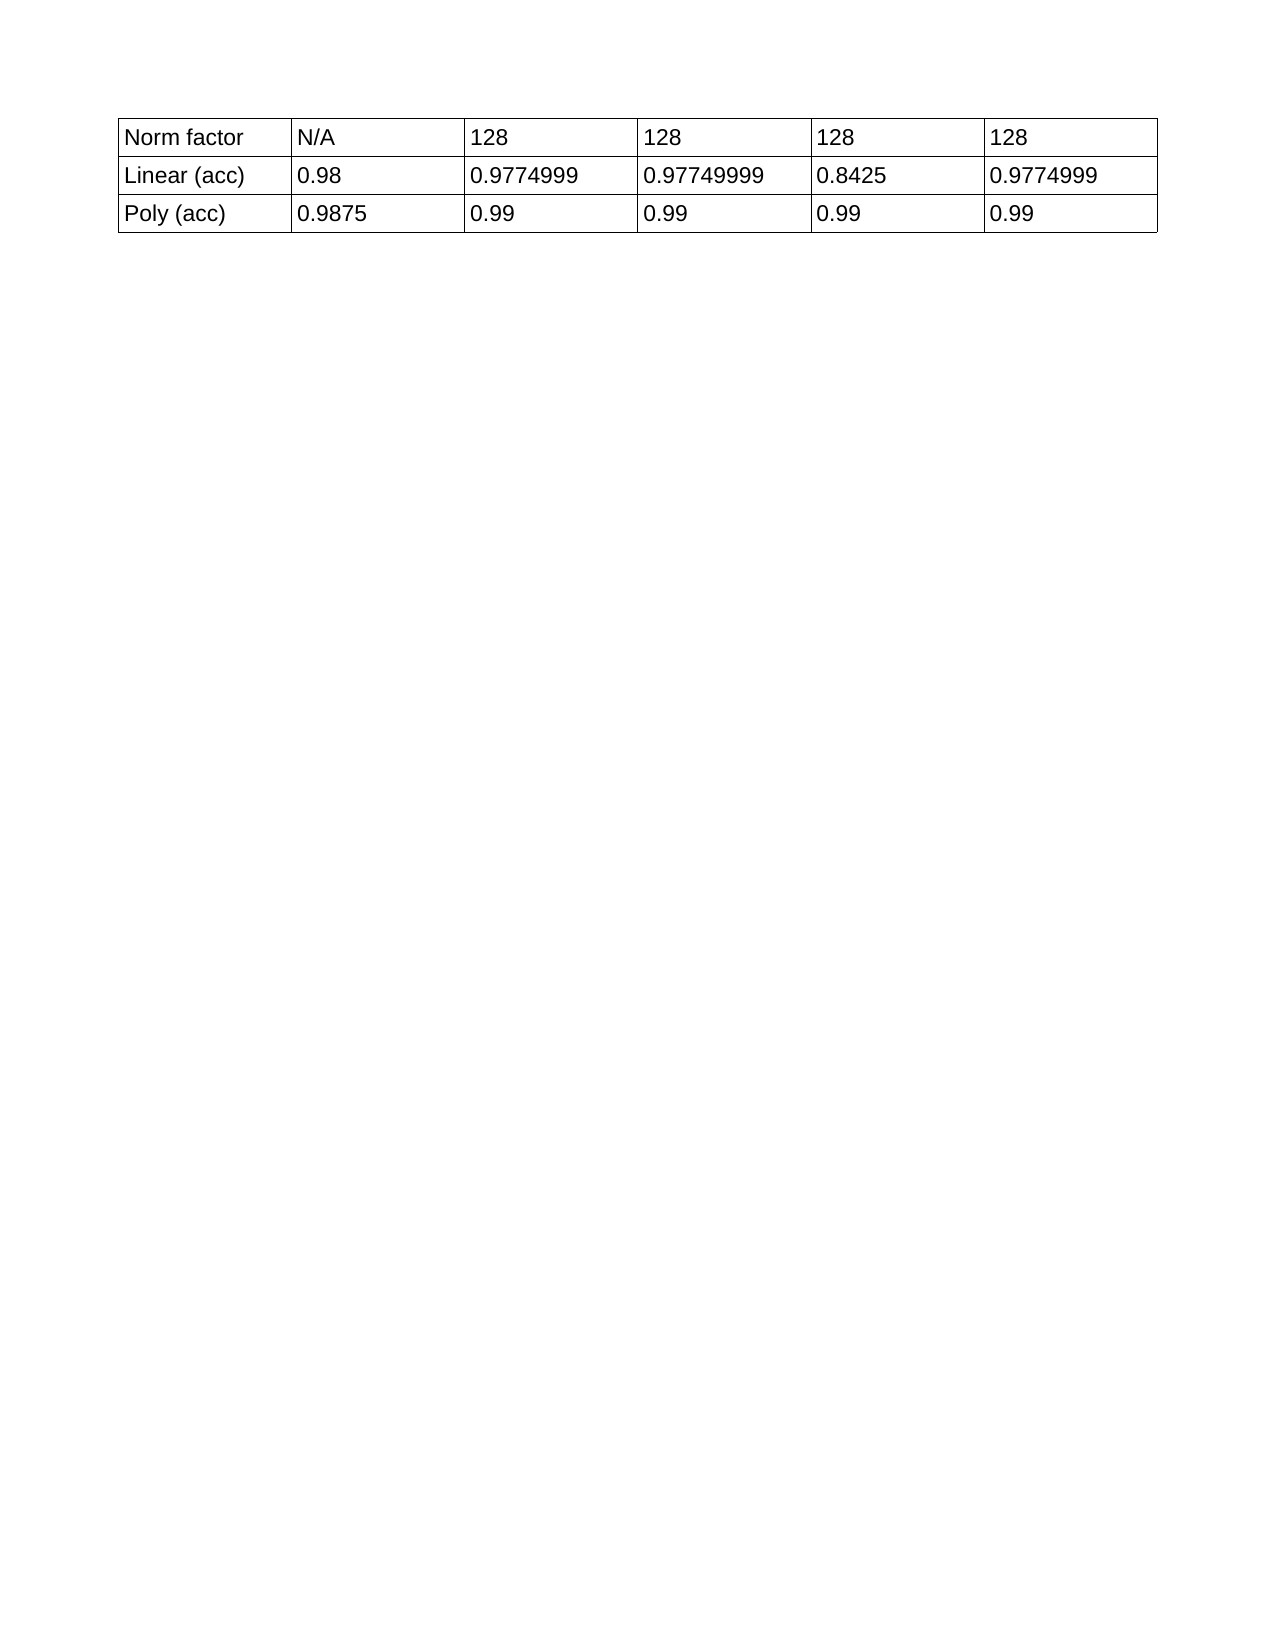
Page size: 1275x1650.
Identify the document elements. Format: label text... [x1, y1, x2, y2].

table_cell N/A [292, 119, 464, 156]
table_cell 0.98 [292, 157, 464, 194]
table_cell 128 [465, 119, 637, 156]
table_cell 0.9774999 [985, 157, 1157, 194]
table_cell 0.99 [638, 195, 811, 232]
table_cell 128 [985, 119, 1157, 156]
table_cell 0.99 [465, 195, 637, 232]
table_cell Linear (acc) [119, 157, 291, 194]
table_cell 128 [812, 119, 984, 156]
table_cell 0.97749999 [638, 157, 811, 194]
table_cell 0.99 [985, 195, 1157, 232]
table_cell 0.99 [812, 195, 984, 232]
table_cell 0.9774999 [465, 157, 637, 194]
table_cell Norm factor [119, 119, 291, 156]
table_cell Poly (acc) [119, 195, 291, 232]
table_cell 0.9875 [292, 195, 464, 232]
table_cell 0.8425 [812, 157, 984, 194]
table_cell 128 [638, 119, 811, 156]
